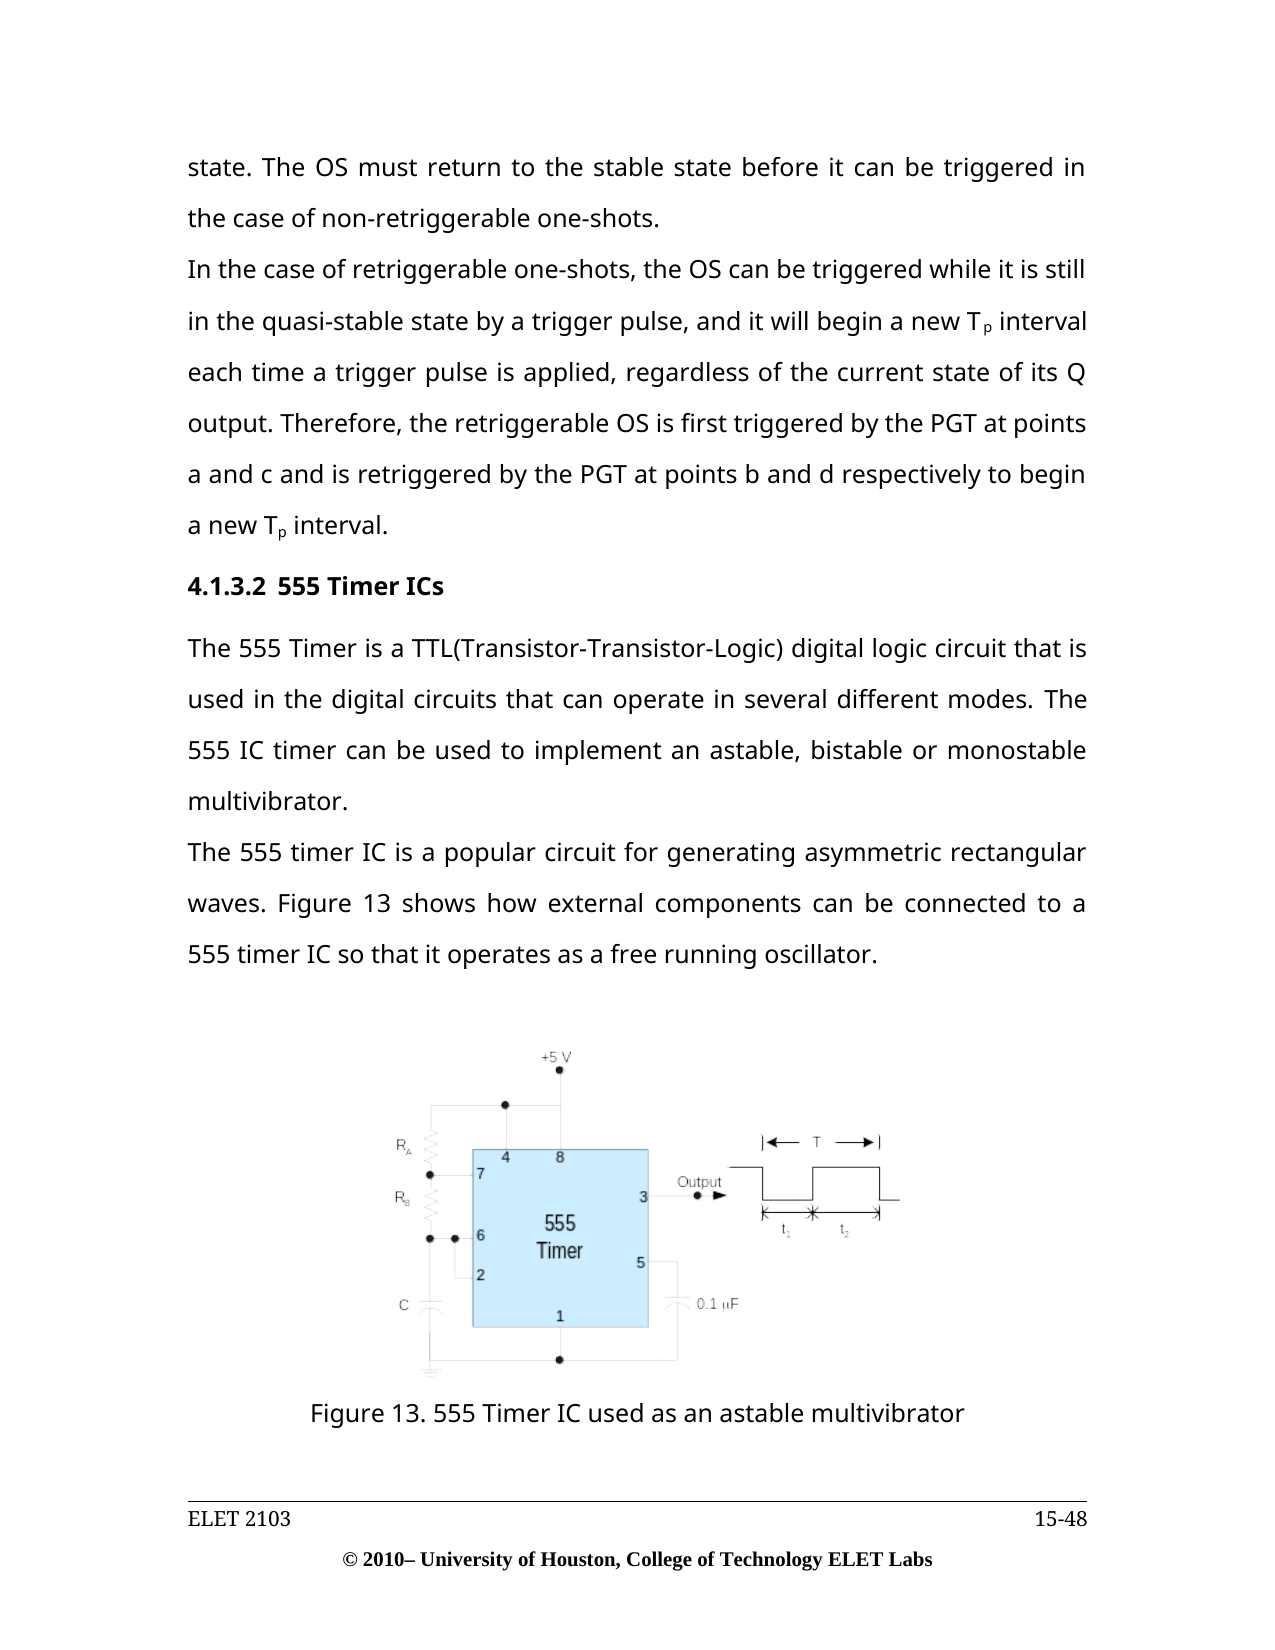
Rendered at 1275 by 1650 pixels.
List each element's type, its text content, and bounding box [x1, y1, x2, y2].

text state. The OS must return to the stable state before it can be triggered in the case of non-retriggerable one-shots. [187, 150, 1087, 235]
text In the case of retriggerable one-shots, the OS can be triggered while it is still in the quasi-stable state by a trigger pulse, and it will begin a new Tp interval each time a trigger pulse is applied, regardless of the current state of its Q output. Therefore, the retriggerable OS is first triggered by the PGT at points a and c and is retriggered by the PGT at points b and d respectively to begin a new Tp interval. [187, 252, 1087, 541]
text The 555 timer IC is a popular circuit for generating asymmetric rectangular waves. Figure 13 shows how external components can be connected to a 555 timer IC so that it operates as a free running oscillator. [187, 834, 1087, 971]
text The 555 Timer is a TTL(Transistor-Transistor-Logic) digital logic circuit that is used in the digital circuits that can operate in several different modes. The 555 IC timer can be used to implement an astable, bistable or monostable multivibrator. [187, 630, 1087, 817]
text Figure 13. 555 Timer IC used as an astable multivibrator [187, 1395, 1087, 1429]
subtitle 555 Timer ICs [187, 569, 1087, 603]
